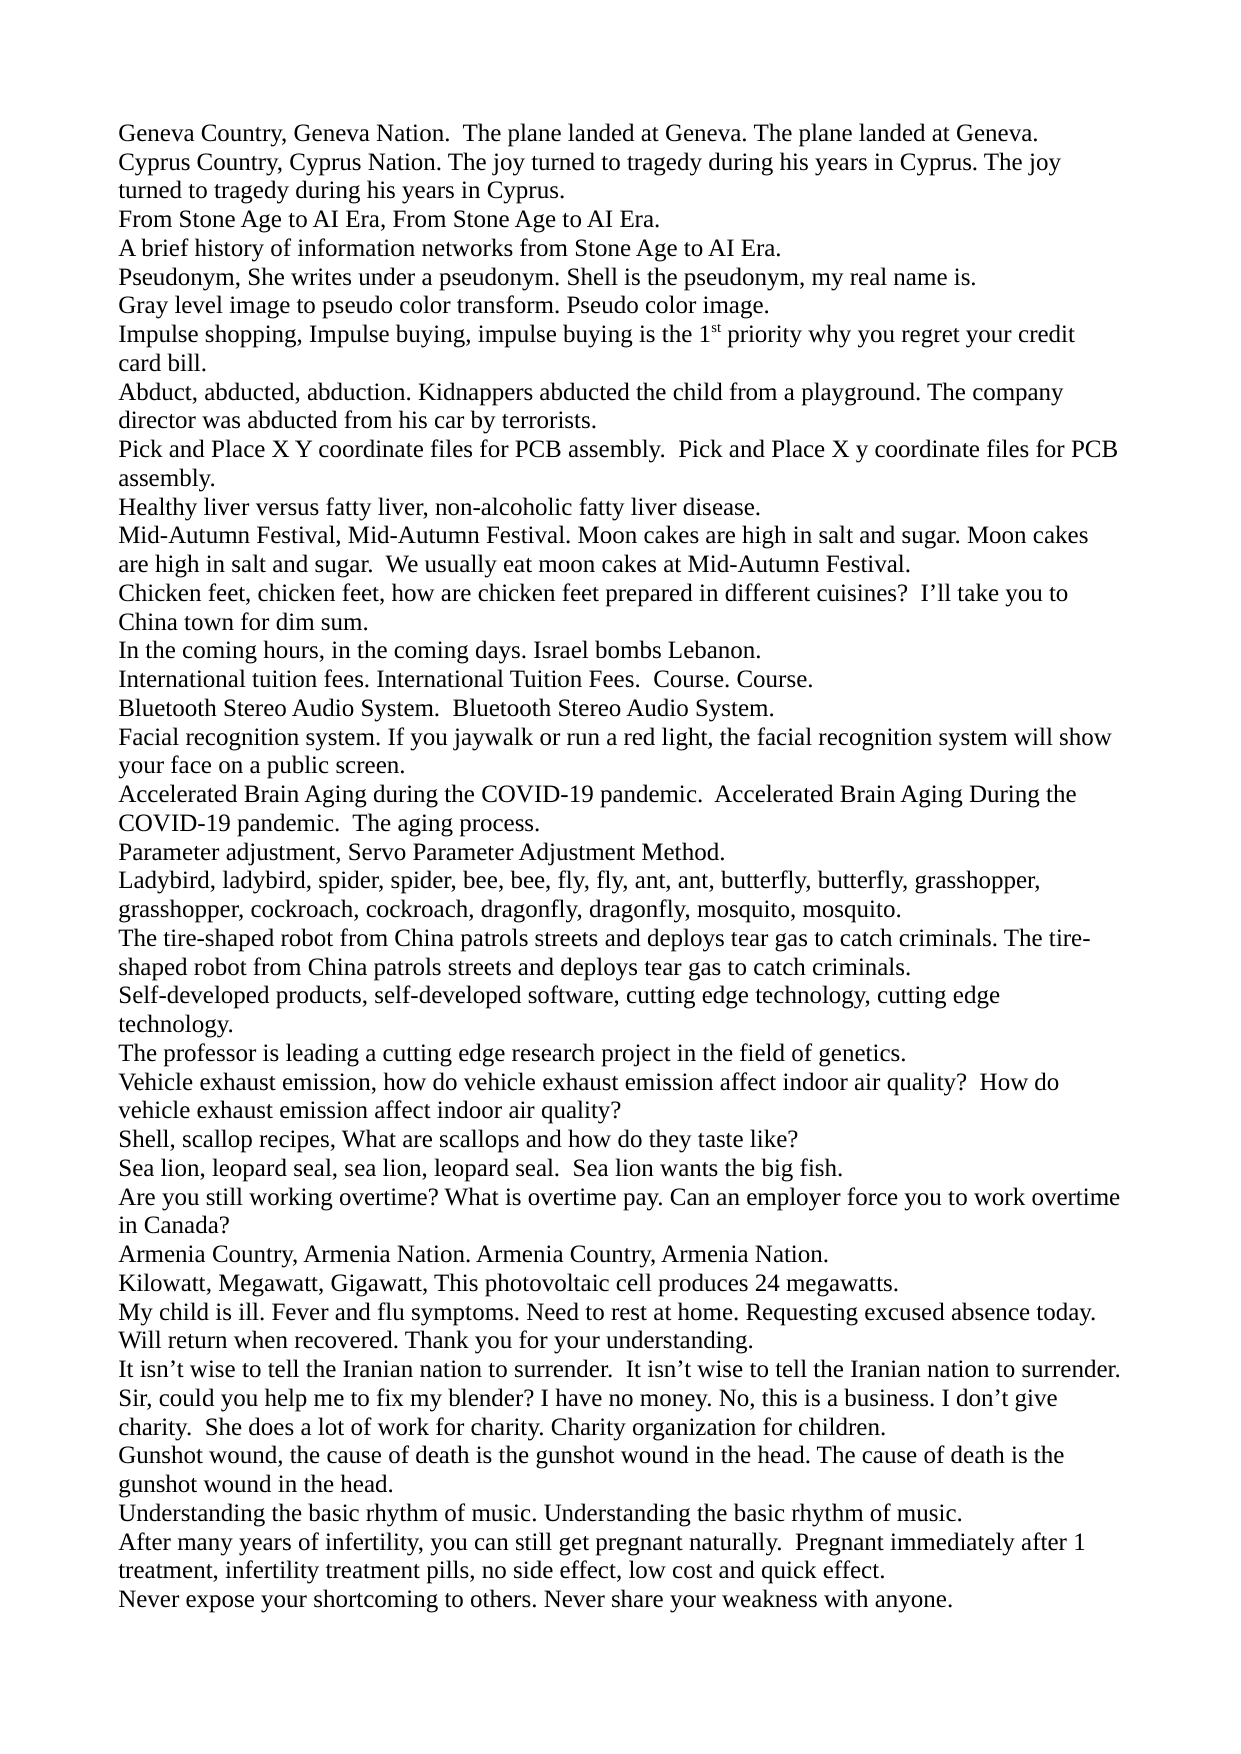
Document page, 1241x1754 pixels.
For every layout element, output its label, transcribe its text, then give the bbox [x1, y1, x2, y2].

text From Stone Age to AI Era, From Stone Age to AI Era. [118, 204, 1122, 233]
text Gunshot wound, the cause of death is the gunshot wound in the head. The cause of death is the gunshot wound in the head. [118, 1441, 1122, 1498]
text Are you still working overtime? What is overtime pay. Can an employer force you to work overtime in Canada? [118, 1182, 1122, 1239]
text Impulse shopping, Impulse buying, impulse buying is the 1st priority why you regret your credit card bill. [118, 319, 1122, 377]
text Mid-Autumn Festival, Mid-Autumn Festival. Moon cakes are high in salt and sugar. Moon cakes are high in salt and sugar. We usually eat moon cakes at Mid-Autumn Festival. [118, 521, 1122, 578]
text International tuition fees. International Tuition Fees. Course. Course. [118, 664, 1122, 693]
text The professor is leading a cutting edge research project in the field of genetics. [118, 1038, 1122, 1067]
text Cyprus Country, Cyprus Nation. The joy turned to tragedy during his years in Cyprus. The joy turned to tragedy during his years in Cyprus. [118, 147, 1122, 204]
text Accelerated Brain Aging during the COVID-19 pandemic. Accelerated Brain Aging During the COVID-19 pandemic. The aging process. [118, 779, 1122, 837]
text Abduct, abducted, abduction. Kidnappers abducted the child from a playground. The company director was abducted from his car by terrorists. [118, 377, 1122, 434]
text Bluetooth Stereo Audio System. Bluetooth Stereo Audio System. [118, 693, 1122, 722]
text Parameter adjustment, Servo Parameter Adjustment Method. [118, 837, 1122, 866]
text Kilowatt, Megawatt, Gigawatt, This photovoltaic cell produces 24 megawatts. [118, 1268, 1122, 1297]
text Never expose your shortcoming to others. Never share your weakness with anyone. [118, 1584, 1122, 1613]
text Facial recognition system. If you jaywalk or run a red light, the facial recognition system will show your face on a public screen. [118, 722, 1122, 779]
text In the coming hours, in the coming days. Israel bombs Lebanon. [118, 636, 1122, 664]
text Self-developed products, self-developed software, cutting edge technology, cutting edge technology. [118, 981, 1122, 1038]
text Sea lion, leopard seal, sea lion, leopard seal. Sea lion wants the big fish. [118, 1153, 1122, 1182]
text It isn’t wise to tell the Iranian nation to surrender. It isn’t wise to tell the Iranian nation to surrender. [118, 1354, 1122, 1383]
text Geneva Country, Geneva Nation. The plane landed at Geneva. The plane landed at Geneva. [118, 118, 1122, 147]
text Pseudonym, She writes under a pseudonym. Shell is the pseudonym, my real name is. [118, 262, 1122, 291]
text A brief history of information networks from Stone Age to AI Era. [118, 233, 1122, 262]
text Vehicle exhaust emission, how do vehicle exhaust emission affect indoor air quality? How do vehicle exhaust emission affect indoor air quality? [118, 1067, 1122, 1124]
text Ladybird, ladybird, spider, spider, bee, bee, fly, fly, ant, ant, butterfly, butterfly, grasshopper, grasshopper, cockroach, cockroach, dragonfly, dragonfly, mosquito, mosquito. [118, 866, 1122, 923]
text Shell, scallop recipes, What are scallops and how do they taste like? [118, 1124, 1122, 1153]
text The tire-shaped robot from China patrols streets and deploys tear gas to catch criminals. The tire-shaped robot from China patrols streets and deploys tear gas to catch criminals. [118, 923, 1122, 981]
text Armenia Country, Armenia Nation. Armenia Country, Armenia Nation. [118, 1239, 1122, 1268]
text Healthy liver versus fatty liver, non-alcoholic fatty liver disease. [118, 492, 1122, 521]
text Chicken feet, chicken feet, how are chicken feet prepared in different cuisines? I’ll take you to China town for dim sum. [118, 578, 1122, 636]
text Sir, could you help me to fix my blender? I have no money. No, this is a business. I don’t give charity. She does a lot of work for charity. Charity organization for children. [118, 1383, 1122, 1441]
text Understanding the basic rhythm of music. Understanding the basic rhythm of music. [118, 1498, 1122, 1527]
text Pick and Place X Y coordinate files for PCB assembly. Pick and Place X y coordinate files for PCB assembly. [118, 434, 1122, 492]
text After many years of infertility, you can still get pregnant naturally. Pregnant immediately after 1 treatment, infertility treatment pills, no side effect, low cost and quick effect. [118, 1527, 1122, 1584]
text My child is ill. Fever and flu symptoms. Need to rest at home. Requesting excused absence today. Will return when recovered. Thank you for your understanding. [118, 1297, 1122, 1354]
text Gray level image to pseudo color transform. Pseudo color image. [118, 291, 1122, 319]
